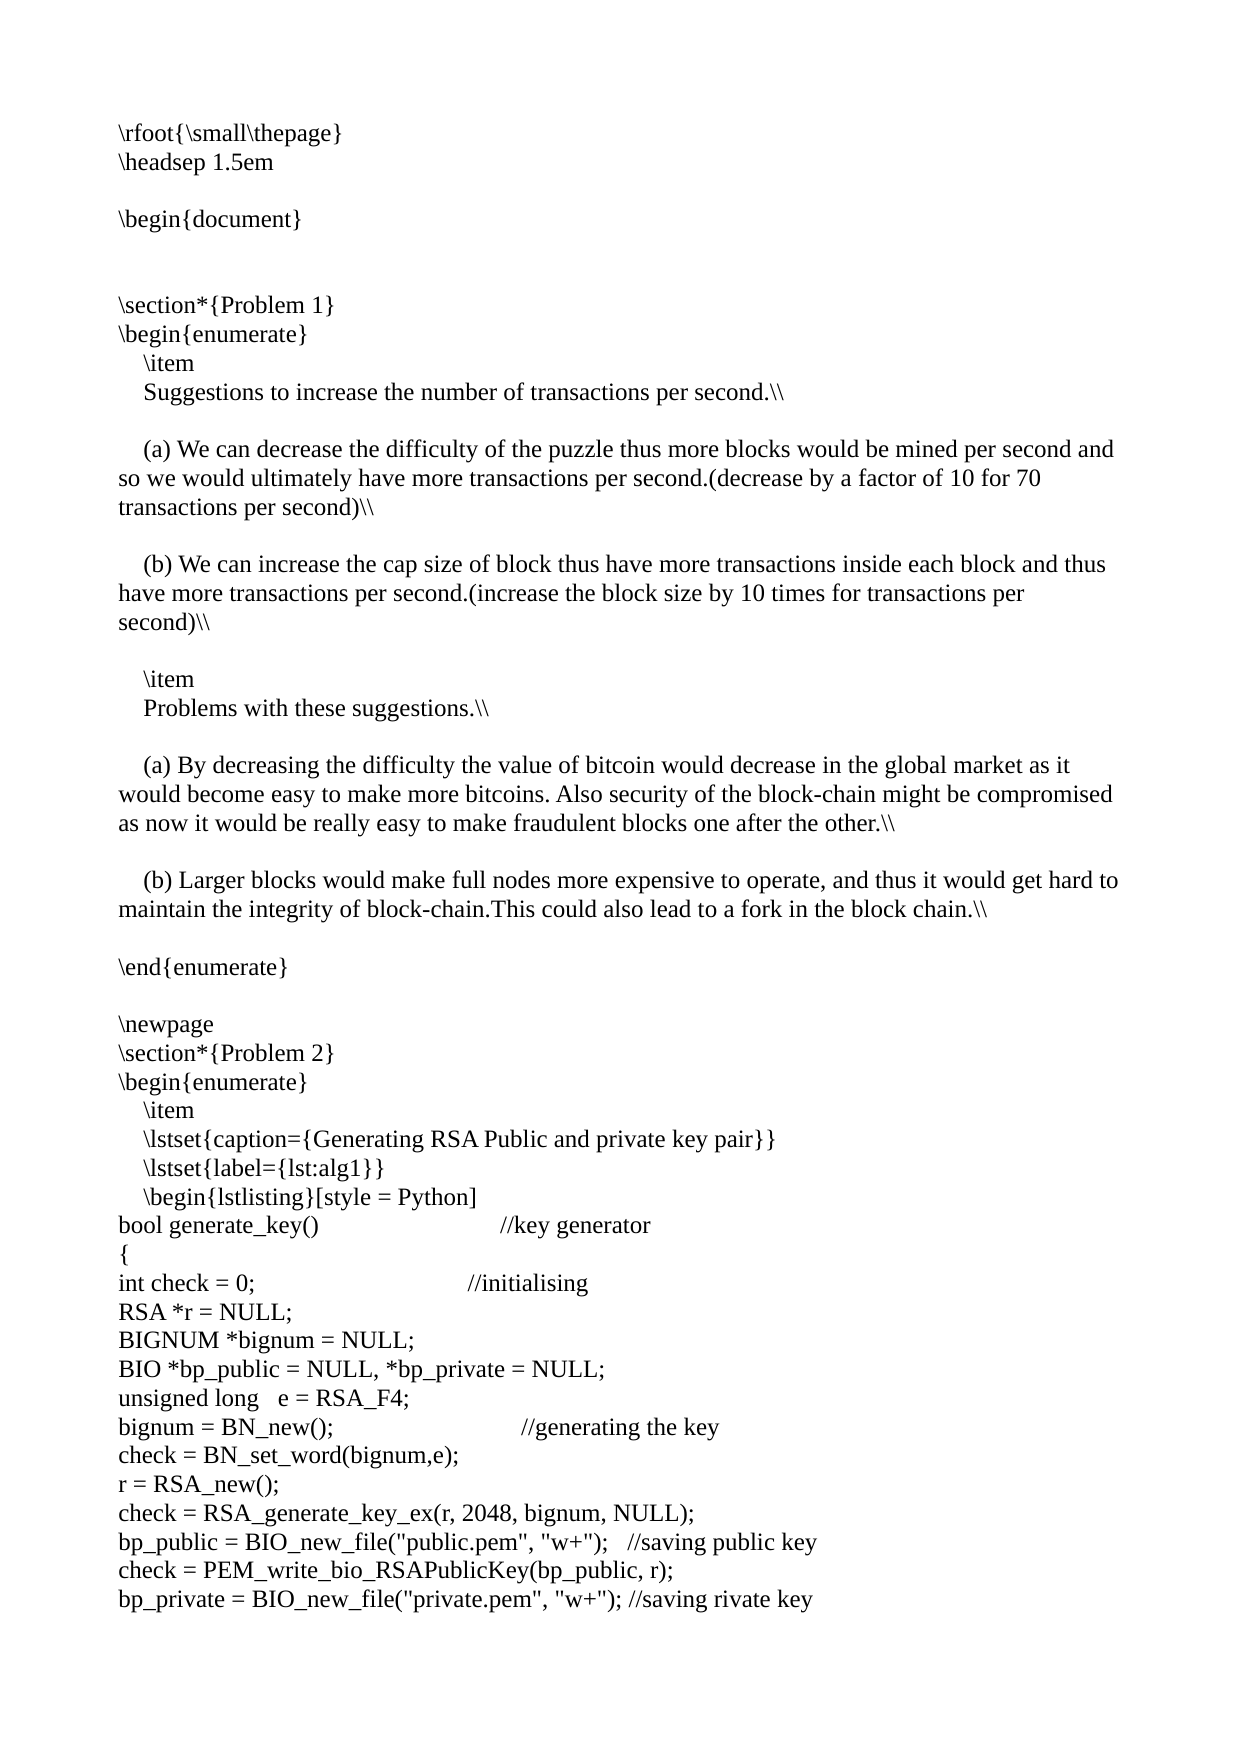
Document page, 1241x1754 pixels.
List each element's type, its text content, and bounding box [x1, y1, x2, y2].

text bool generate_key() //key generator [118, 1211, 1122, 1239]
text check = BN_set_word(bignum,e); [118, 1441, 1122, 1469]
text bp_public = BIO_new_file("public.pem", "w+"); //saving public key [118, 1527, 1122, 1556]
text (b) We can increase the cap size of block thus have more transactions inside each block and thus have more transactions per second.(increase the block size by 10 times for transactions per second)\\ [118, 549, 1122, 636]
text \begin{lstlisting}[style = Python] [118, 1182, 1122, 1211]
text \lstset{label={lst:alg1}} [118, 1153, 1122, 1182]
text (a) By decreasing the difficulty the value of bitcoin would decrease in the global market as it would become easy to make more bitcoins. Also security of the block-chain might be compromised as now it would be really easy to make fraudulent blocks one after the other.\\ [118, 751, 1122, 837]
text r = RSA_new(); [118, 1469, 1122, 1498]
text \begin{document} [118, 204, 1122, 233]
text \rfoot{\small\thepage} [118, 118, 1122, 147]
text check = PEM_write_bio_RSAPublicKey(bp_public, r); [118, 1556, 1122, 1584]
text bignum = BN_new(); //generating the key [118, 1412, 1122, 1441]
text \lstset{caption={Generating RSA Public and private key pair}} [118, 1124, 1122, 1153]
text bp_private = BIO_new_file("private.pem", "w+"); //saving rivate key [118, 1584, 1122, 1613]
text (b) Larger blocks would make full nodes more expensive to operate, and thus it would get hard to maintain the integrity of block-chain.This could also lead to a fork in the block chain.\\ [118, 866, 1122, 923]
text check = RSA_generate_key_ex(r, 2048, bignum, NULL); [118, 1498, 1122, 1527]
text \headsep 1.5em [118, 147, 1122, 176]
text Suggestions to increase the number of transactions per second.\\ [118, 377, 1122, 406]
text Problems with these suggestions.\\ [118, 693, 1122, 722]
text \begin{enumerate} [118, 1067, 1122, 1096]
text \section*{Problem 1} [118, 291, 1122, 319]
text int check = 0; //initialising [118, 1268, 1122, 1297]
text { [118, 1239, 1122, 1268]
text \newpage [118, 1009, 1122, 1038]
text BIGNUM *bignum = NULL; [118, 1326, 1122, 1354]
text unsigned long e = RSA_F4; [118, 1383, 1122, 1412]
text \begin{enumerate} [118, 319, 1122, 348]
text \item [118, 664, 1122, 693]
text \section*{Problem 2} [118, 1038, 1122, 1067]
text RSA *r = NULL; [118, 1297, 1122, 1326]
text (a) We can decrease the difficulty of the puzzle thus more blocks would be mined per second and so we would ultimately have more transactions per second.(decrease by a factor of 10 for 70 transactions per second)\\ [118, 434, 1122, 521]
text \item [118, 1096, 1122, 1124]
text BIO *bp_public = NULL, *bp_private = NULL; [118, 1354, 1122, 1383]
text \end{enumerate} [118, 952, 1122, 981]
text \item [118, 348, 1122, 377]
